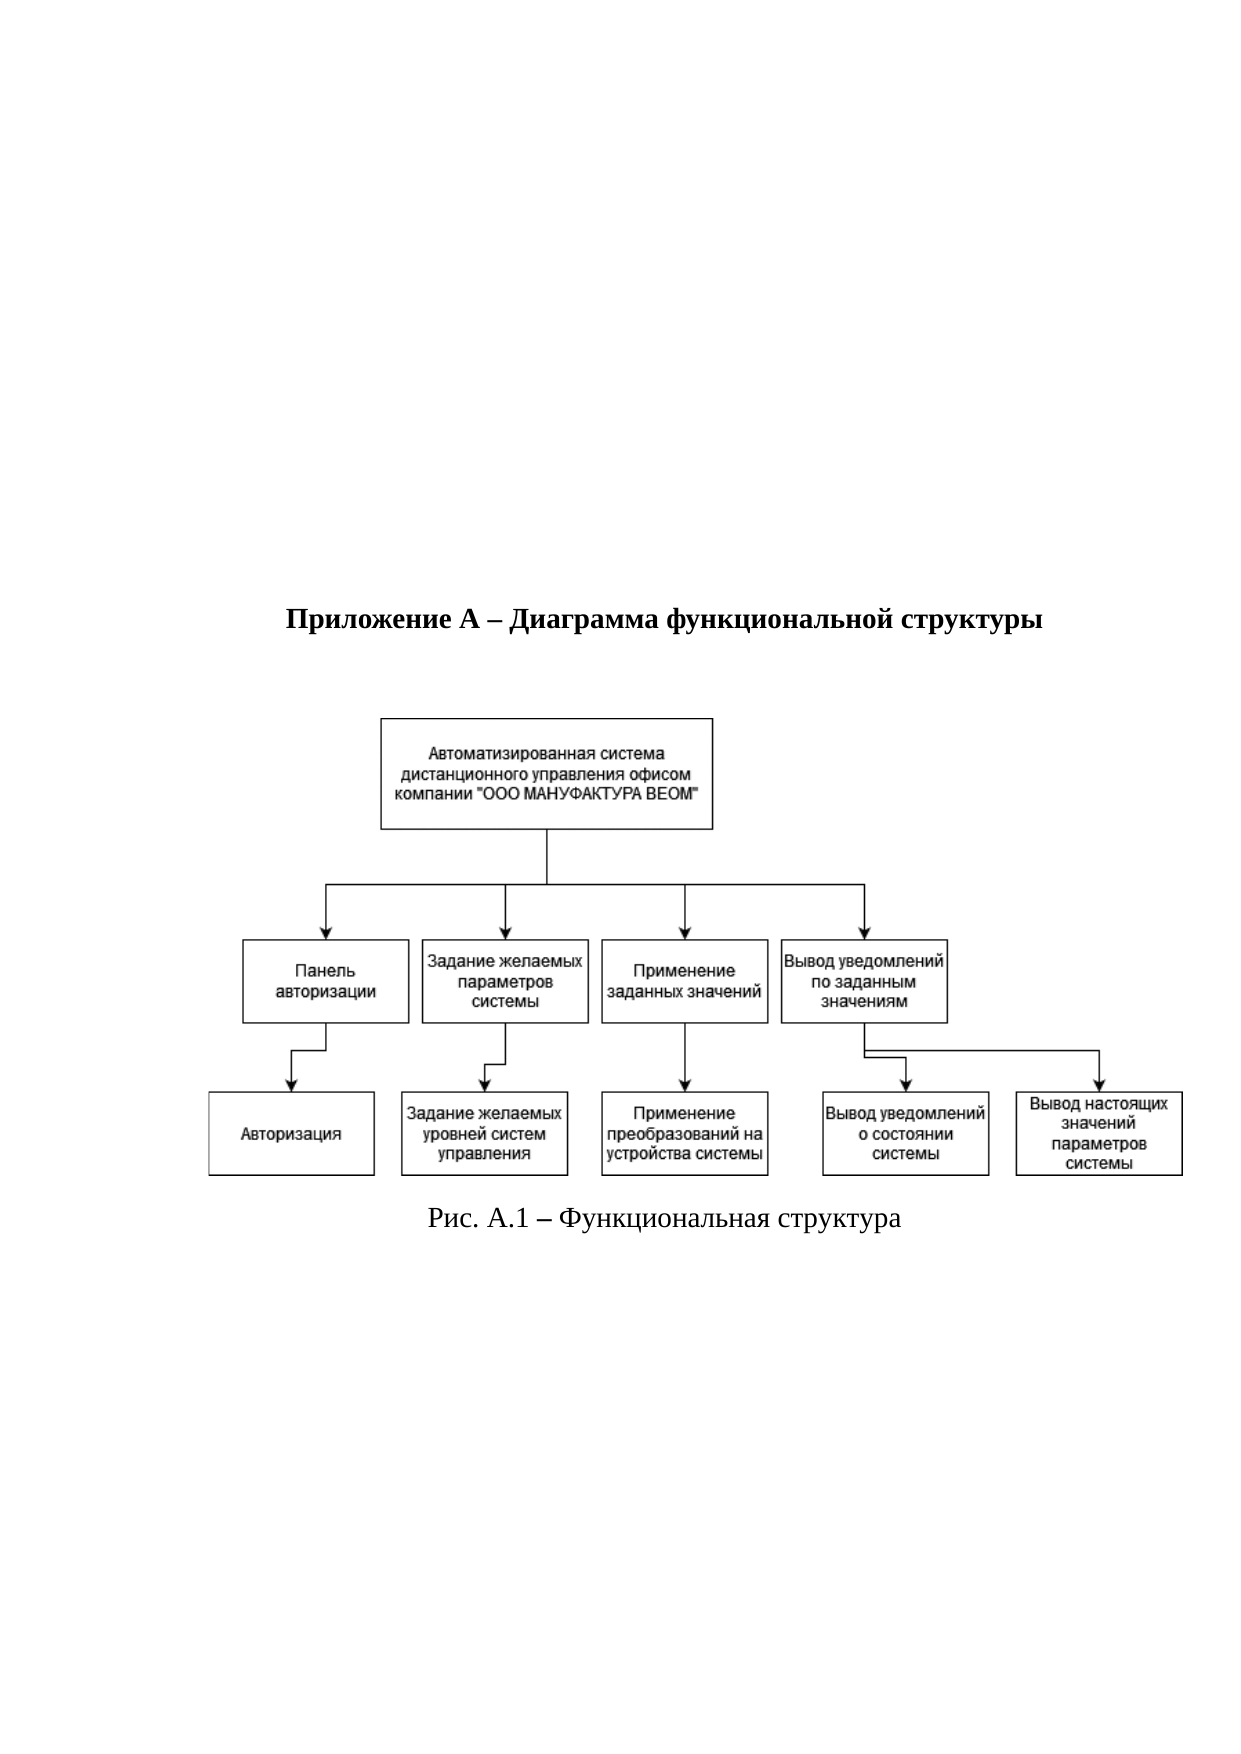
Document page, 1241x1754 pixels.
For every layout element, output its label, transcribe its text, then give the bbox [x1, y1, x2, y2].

picture [208, 718, 1183, 1176]
text Рис. А.1 – Функциональная структура [177, 716, 1152, 1234]
subtitle Приложение А – Диаграмма функциональной структуры [177, 602, 1152, 635]
